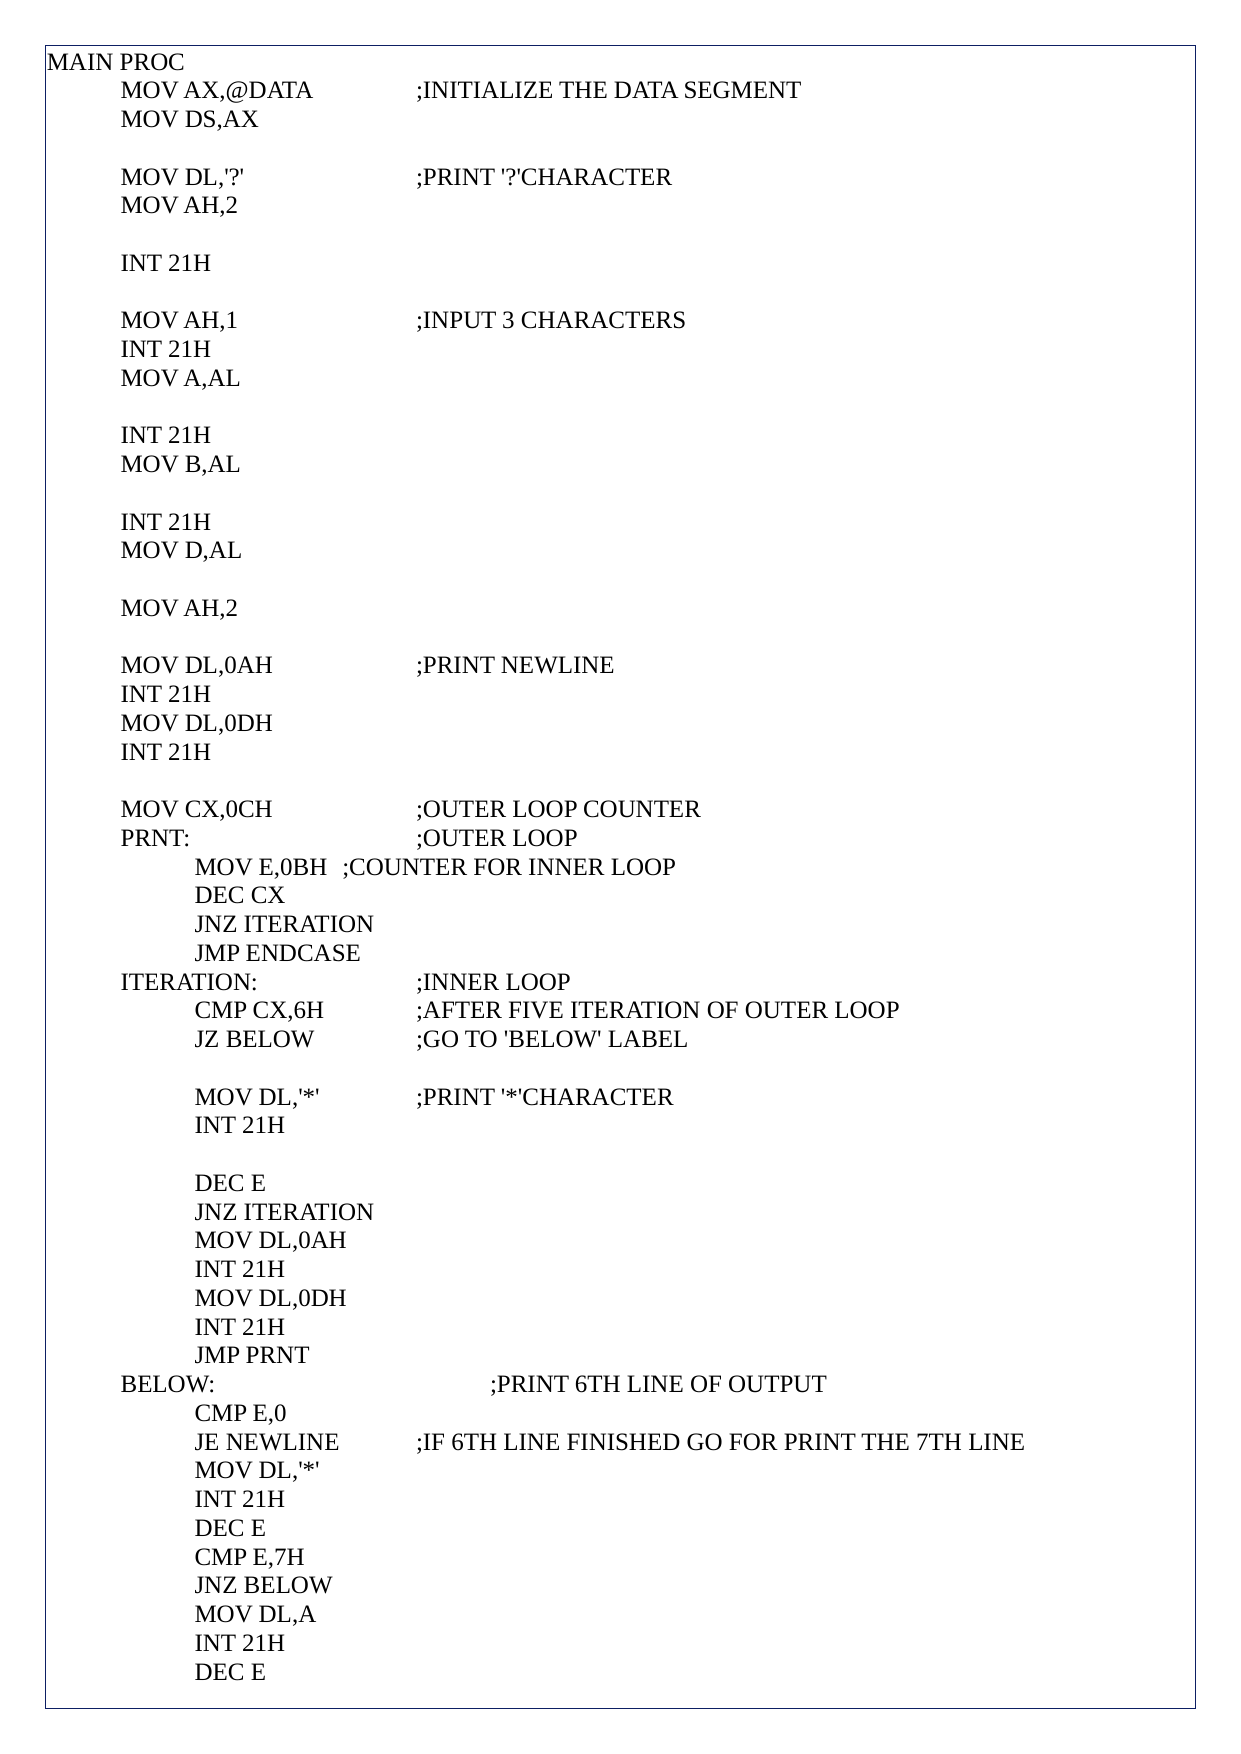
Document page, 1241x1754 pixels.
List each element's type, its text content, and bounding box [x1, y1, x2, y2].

text MAIN PROC [47, 47, 1194, 75]
text MOV DL,0AH [47, 1225, 1194, 1254]
text MOV E,0BH ;COUNTER FOR INNER LOOP [47, 852, 1194, 880]
text MOV DL,'*' ;PRINT '*'CHARACTER [47, 1082, 1194, 1110]
text INT 21H [47, 420, 1194, 449]
text MOV D,AL [47, 535, 1194, 564]
text MOV B,AL [47, 449, 1194, 478]
text MOV AH,2 [47, 190, 1194, 219]
text CMP E,7H [47, 1542, 1194, 1570]
text MOV DL,'?' ;PRINT '?'CHARACTER [47, 162, 1194, 190]
text MOV AX,@DATA ;INITIALIZE THE DATA SEGMENT [47, 75, 1194, 104]
text INT 21H [47, 248, 1194, 277]
text JNZ BELOW [47, 1570, 1194, 1599]
text MOV AH,1 ;INPUT 3 CHARACTERS [47, 305, 1194, 334]
text MOV DL,0DH [47, 708, 1194, 737]
text INT 21H [47, 507, 1194, 535]
text DEC E [47, 1657, 1194, 1685]
text INT 21H [47, 1110, 1194, 1139]
text ITERATION: ;INNER LOOP [47, 967, 1194, 995]
text INT 21H [47, 334, 1194, 363]
text MOV DL,0AH ;PRINT NEWLINE [47, 650, 1194, 679]
text MOV A,AL [47, 363, 1194, 392]
text BELOW: ;PRINT 6TH LINE OF OUTPUT [47, 1369, 1194, 1398]
text JNZ ITERATION [47, 1197, 1194, 1225]
text JNZ ITERATION [47, 909, 1194, 938]
text JZ BELOW ;GO TO 'BELOW' LABEL [47, 1024, 1194, 1053]
text INT 21H [47, 1484, 1194, 1513]
text INT 21H [47, 679, 1194, 708]
text MOV DS,AX [47, 104, 1194, 133]
text DEC E [47, 1168, 1194, 1197]
text MOV CX,0CH ;OUTER LOOP COUNTER [47, 794, 1194, 823]
text CMP CX,6H ;AFTER FIVE ITERATION OF OUTER LOOP [47, 995, 1194, 1024]
text INT 21H [47, 1628, 1194, 1657]
text JMP ENDCASE [47, 938, 1194, 967]
text INT 21H [47, 1254, 1194, 1283]
text MOV AH,2 [47, 593, 1194, 622]
text DEC E [47, 1513, 1194, 1542]
text JE NEWLINE ;IF 6TH LINE FINISHED GO FOR PRINT THE 7TH LINE [47, 1427, 1194, 1455]
text MOV DL,A [47, 1599, 1194, 1628]
text MOV DL,'*' [47, 1455, 1194, 1484]
text DEC CX [47, 880, 1194, 909]
text PRNT: ;OUTER LOOP [47, 823, 1194, 852]
text INT 21H [47, 737, 1194, 765]
text INT 21H [47, 1312, 1194, 1340]
text JMP PRNT [47, 1340, 1194, 1369]
text MOV DL,0DH [47, 1283, 1194, 1312]
text CMP E,0 [47, 1398, 1194, 1427]
